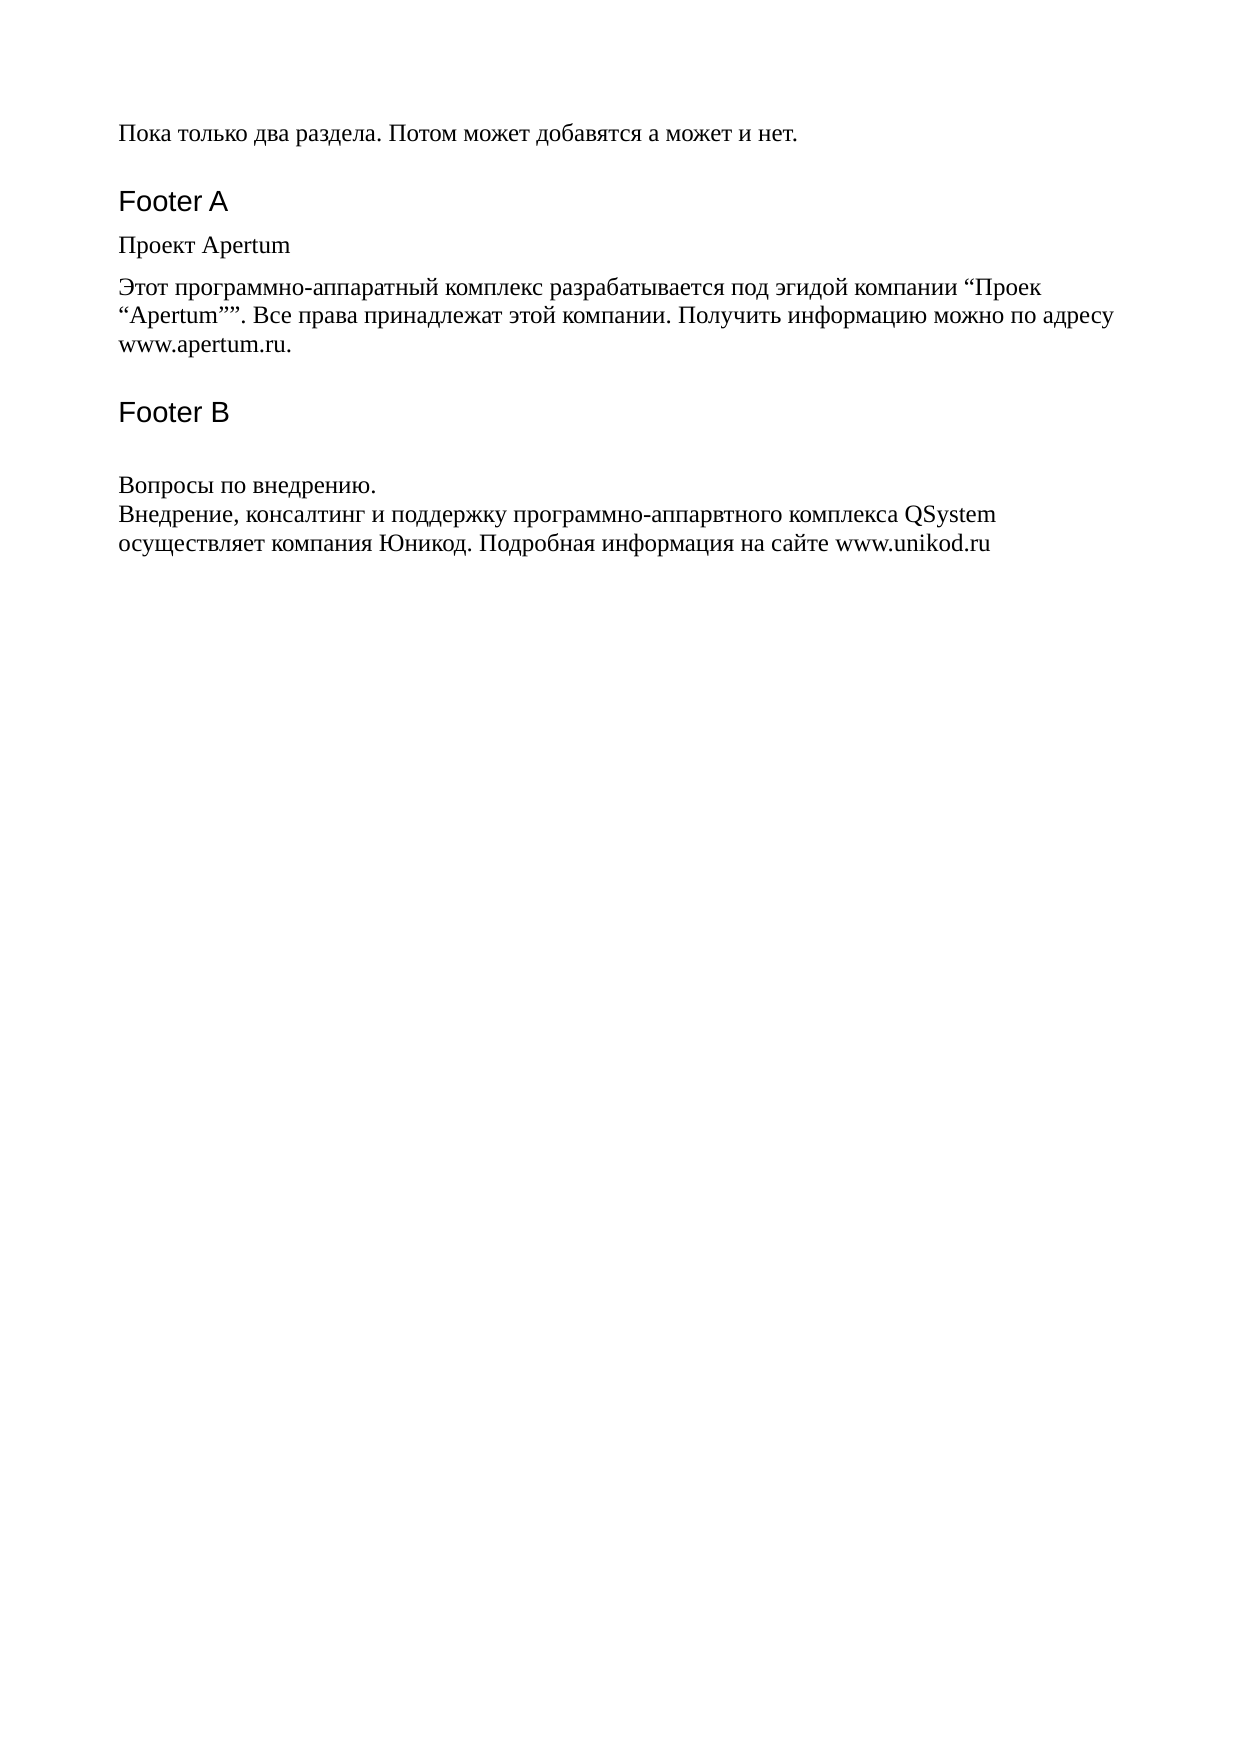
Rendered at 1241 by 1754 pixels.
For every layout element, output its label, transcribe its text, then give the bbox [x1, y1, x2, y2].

text Вопросы по внедрению. [118, 470, 1122, 499]
subtitle Footer A [118, 184, 1122, 218]
subtitle Footer B [118, 395, 1122, 429]
text Внедрение, консалтинг и поддержку программно-аппарвтного комплекса QSystem осуществляет компания Юникод. Подробная информация на сайте www.unikod.ru [118, 499, 1122, 556]
text Этот программно-аппаратный комплекс разрабатывается под эгидой компании “Проек “Apertum””. Все права принадлежат этой компании. Получить информацию можно по адресу www.apertum.ru. [118, 272, 1122, 358]
text Проект Apertum [118, 230, 1122, 259]
text Пока только два раздела. Потом может добавятся а может и нет. [118, 118, 1122, 147]
